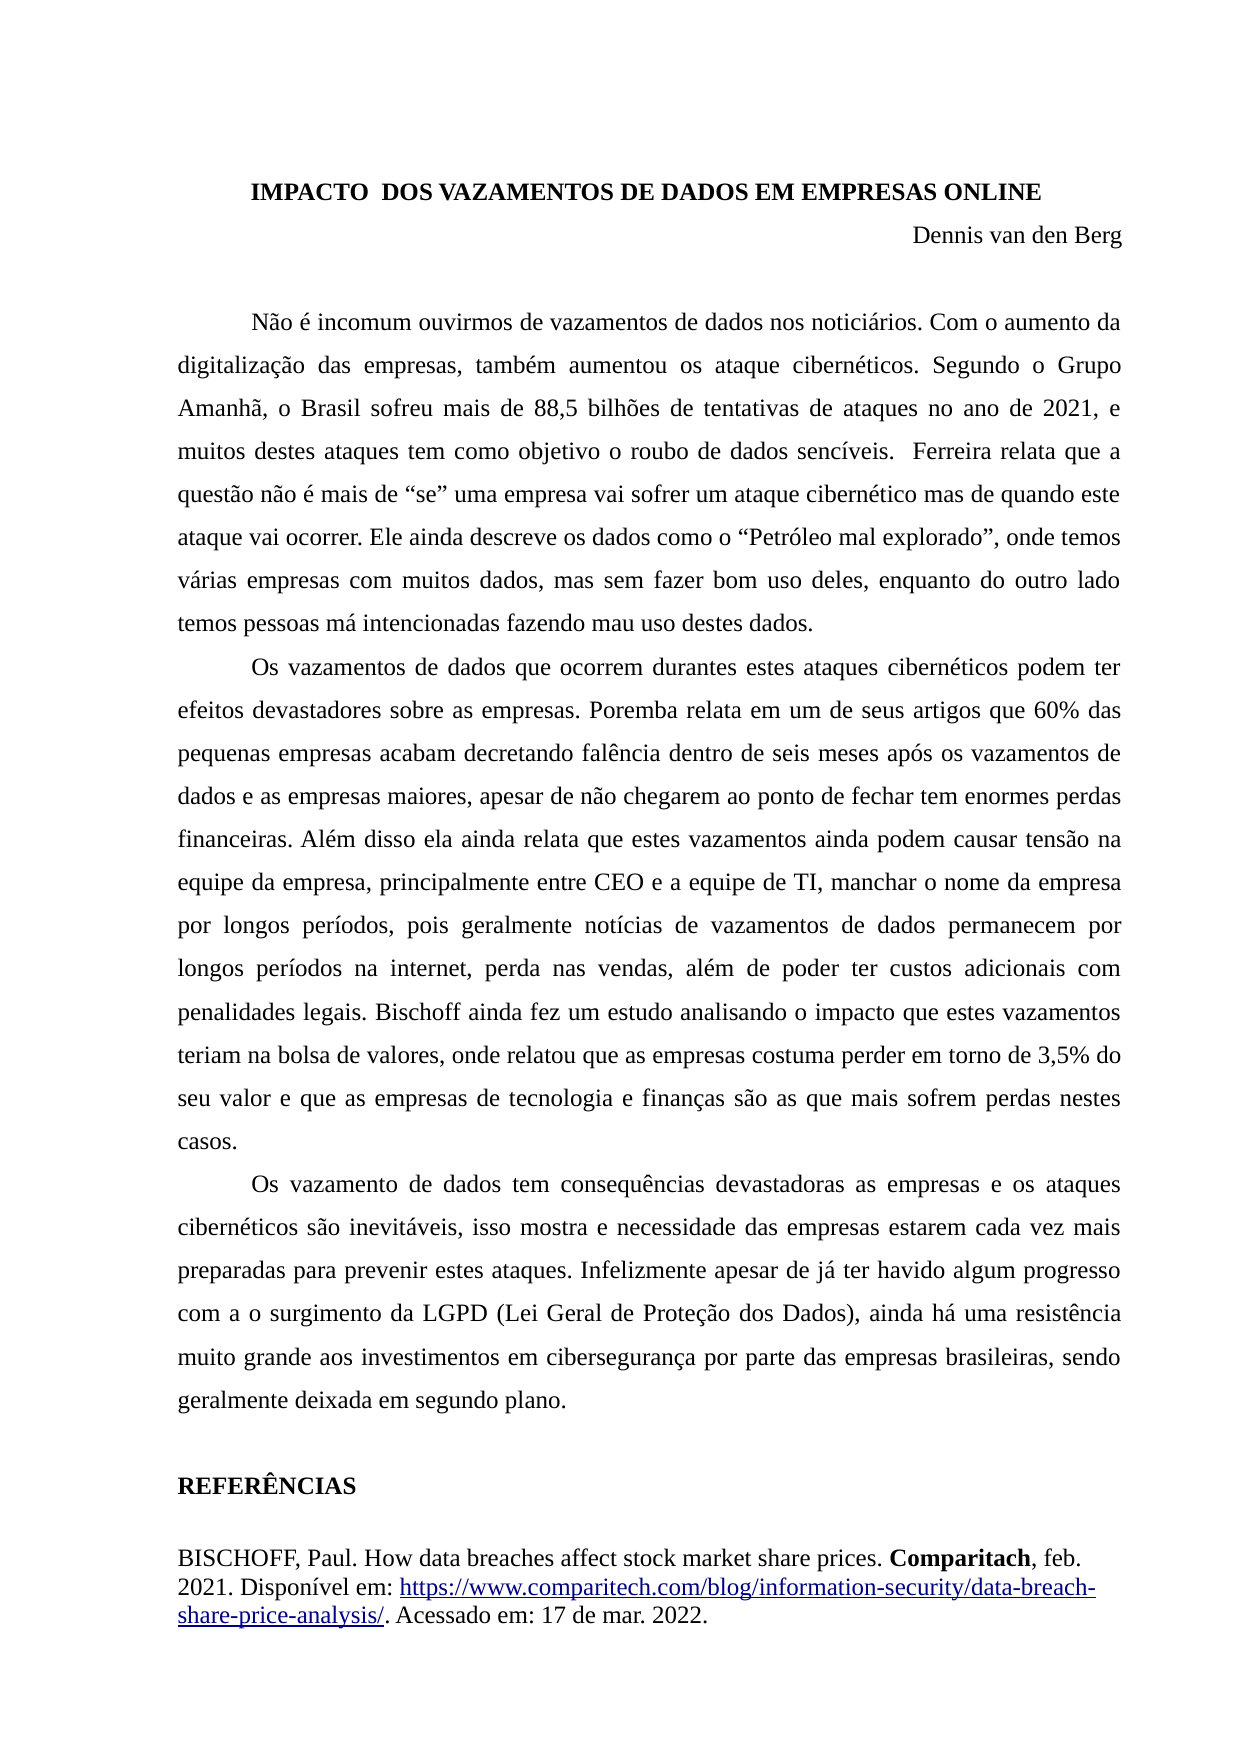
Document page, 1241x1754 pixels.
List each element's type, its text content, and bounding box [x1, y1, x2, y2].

text Dennis van den Berg [177, 220, 1122, 249]
text REFERÊNCIAS [177, 1471, 1122, 1500]
text Os vazamentos de dados que ocorrem durantes estes ataques cibernéticos podem ter efeitos devastadores sobre as empresas. Poremba relata em um de seus artigos que 60% das pequenas empresas acabam decretando falência dentro de seis meses após os vazamentos de dados e as empresas maiores, apesar de não chegarem ao ponto de fechar tem enormes perdas financeiras. Além disso ela ainda relata que estes vazamentos ainda podem causar tensão na equipe da empresa, principalmente entre CEO e a equipe de TI, manchar o nome da empresa por longos períodos, pois geralmente notícias de vazamentos de dados permanecem por longos períodos na internet, perda nas vendas, além de poder ter custos adicionais com penalidades legais. Bischoff ainda fez um estudo analisando o impacto que estes vazamentos teriam na bolsa de valores, onde relatou que as empresas costuma perder em torno de 3,5% do seu valor e que as empresas de tecnologia e finanças são as que mais sofrem perdas nestes casos. [177, 652, 1122, 1155]
text IMPACTO DOS VAZAMENTOS DE DADOS EM EMPRESAS ONLINE [177, 177, 1122, 206]
text BISCHOFF, Paul. How data breaches affect stock market share prices. Comparitach, feb. 2021. Disponível em: https://www.comparitech.com/blog/information-security/data-breach-share-price-analysis/. Acessado em: 17 de mar. 2022. [177, 1543, 1122, 1629]
text Não é incomum ouvirmos de vazamentos de dados nos noticiários. Com o aumento da digitalização das empresas, também aumentou os ataque cibernéticos. Segundo o Grupo Amanhã, o Brasil sofreu mais de 88,5 bilhões de tentativas de ataques no ano de 2021, e muitos destes ataques tem como objetivo o roubo de dados sencíveis. Ferreira relata que a questão não é mais de “se” uma empresa vai sofrer um ataque cibernético mas de quando este ataque vai ocorrer. Ele ainda descreve os dados como o “Petróleo mal explorado”, onde temos várias empresas com muitos dados, mas sem fazer bom uso deles, enquanto do outro lado temos pessoas má intencionadas fazendo mau uso destes dados. [177, 307, 1122, 637]
text Os vazamento de dados tem consequências devastadoras as empresas e os ataques cibernéticos são inevitáveis, isso mostra e necessidade das empresas estarem cada vez mais preparadas para prevenir estes ataques. Infelizmente apesar de já ter havido algum progresso com a o surgimento da LGPD (Lei Geral de Proteção dos Dados), ainda há uma resistência muito grande aos investimentos em cibersegurança por parte das empresas brasileiras, sendo geralmente deixada em segundo plano. [177, 1169, 1122, 1413]
